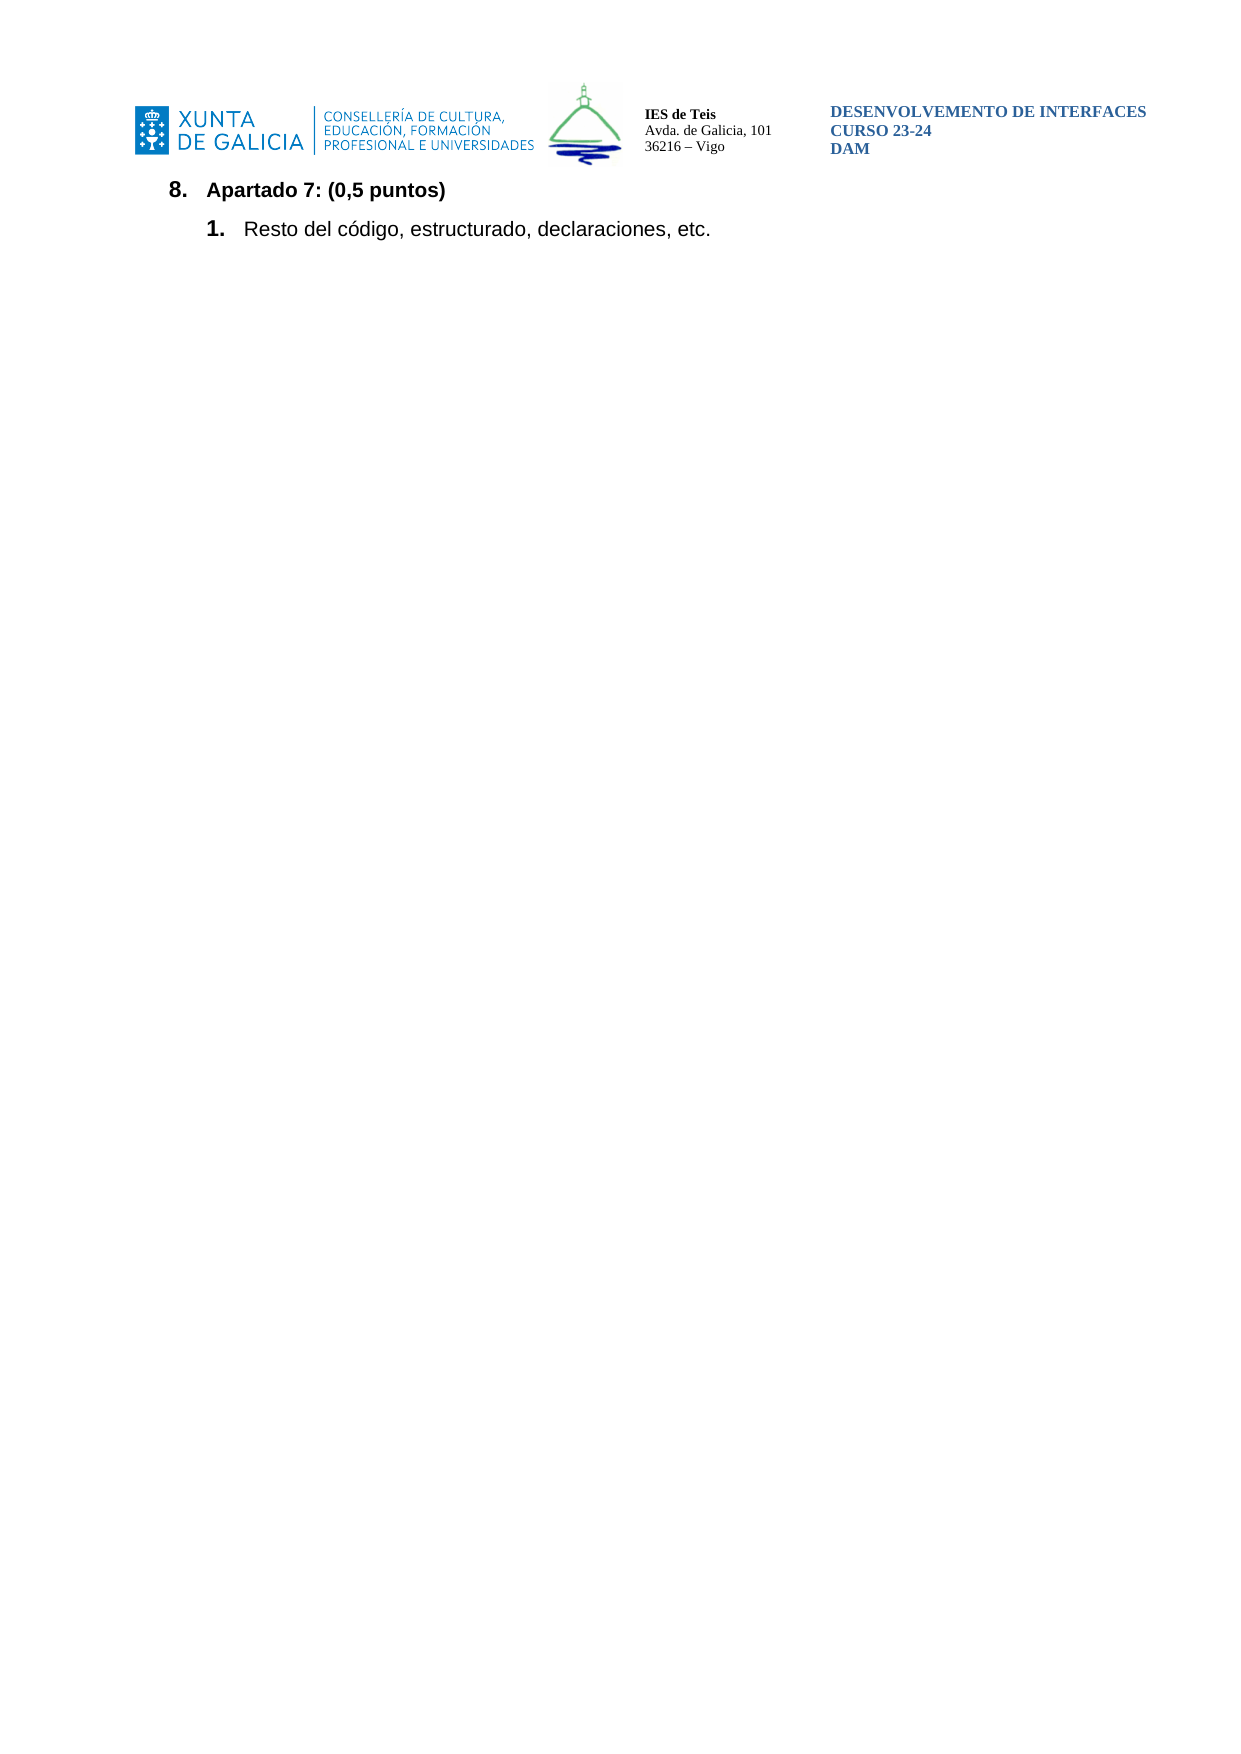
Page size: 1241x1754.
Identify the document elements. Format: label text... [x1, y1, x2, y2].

list Resto del código, estructurado, declaraciones, etc. [206, 215, 1144, 241]
list Apartado 7: (0,5 puntos) [169, 177, 1144, 202]
picture [547, 82, 624, 167]
picture [135, 106, 534, 155]
